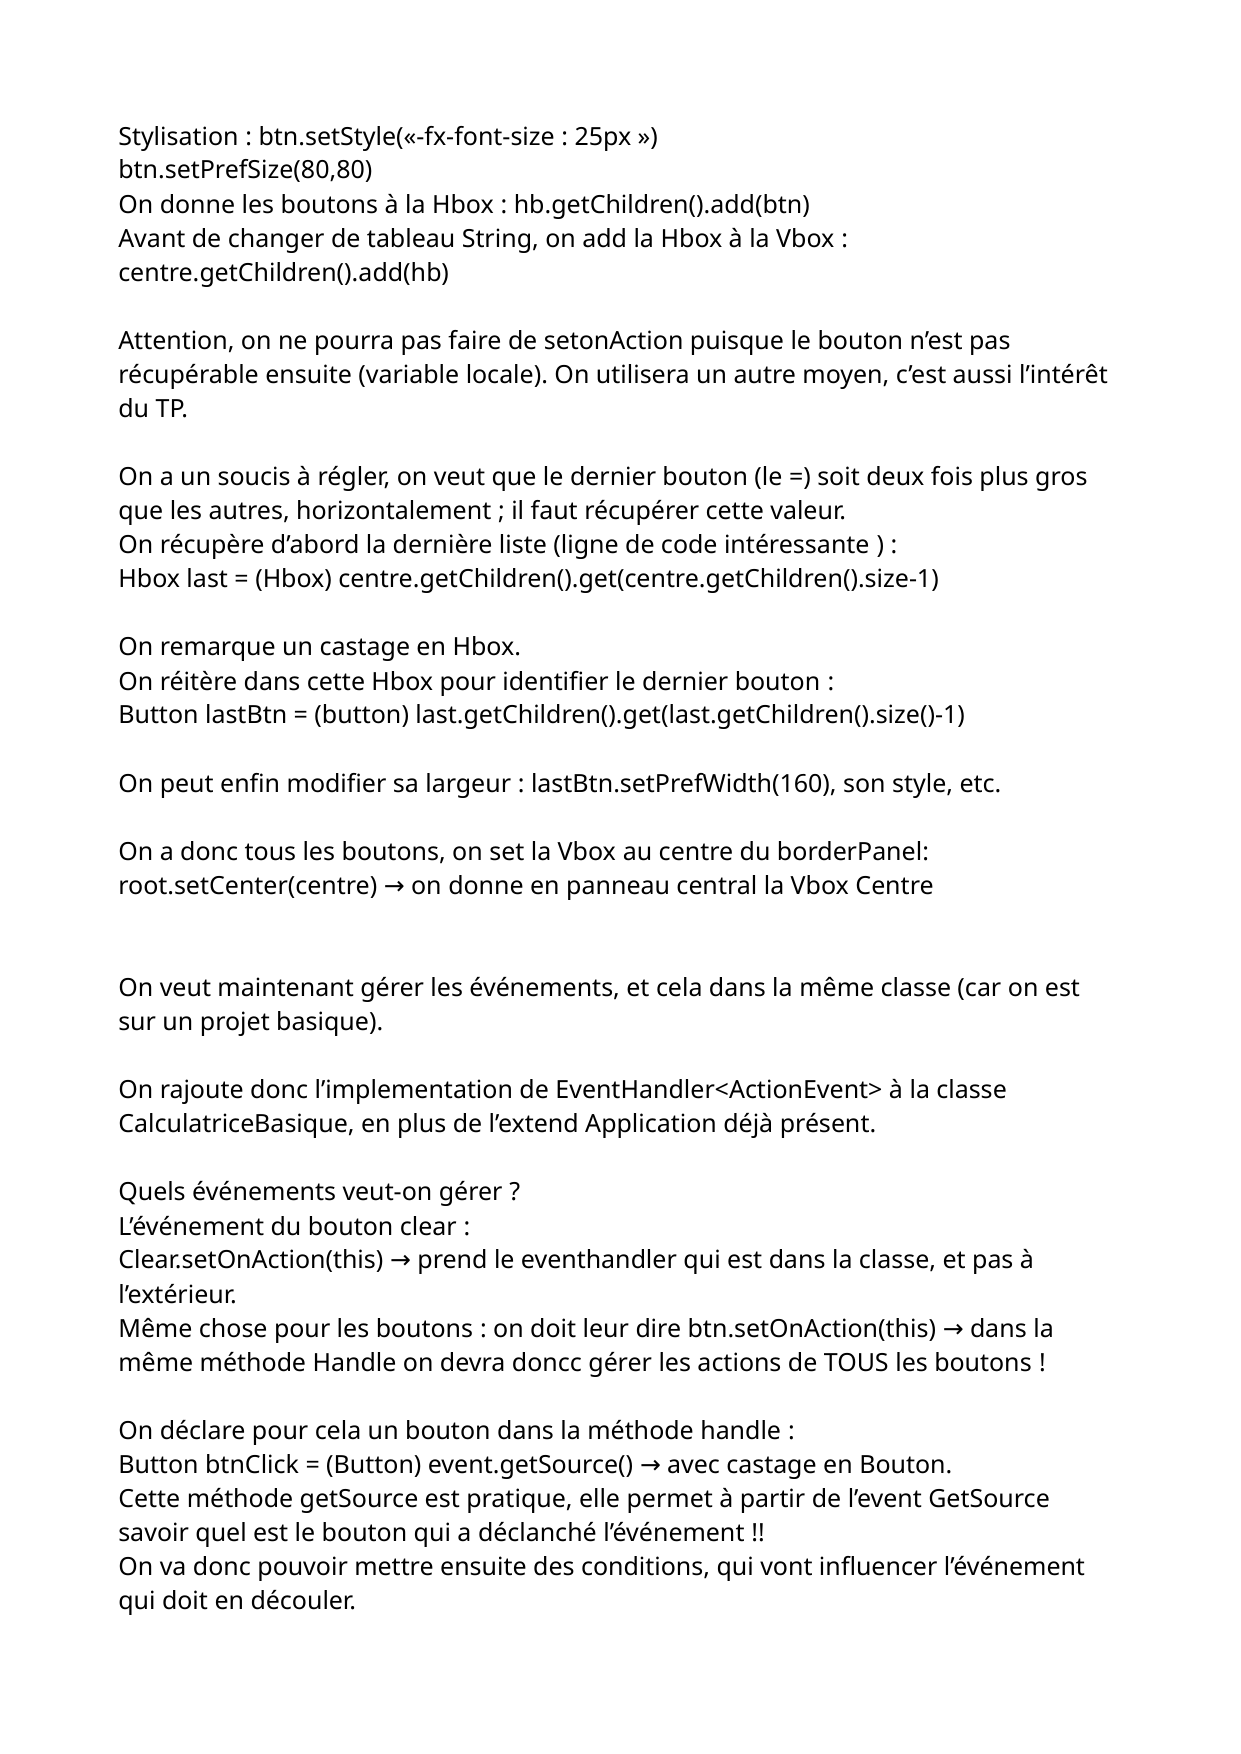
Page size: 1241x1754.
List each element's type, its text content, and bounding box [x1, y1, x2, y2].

text On rajoute donc l’implementation de EventHandler<ActionEvent> à la classe CalculatriceBasique, en plus de l’extend Application déjà présent. [118, 1072, 1122, 1140]
text On va donc pouvoir mettre ensuite des conditions, qui vont influencer l’événement qui doit en découler. [118, 1549, 1122, 1617]
text Stylisation : btn.setStyle(«-fx-font-size : 25px ») btn.setPrefSize(80,80) [118, 118, 1122, 186]
text Quels événements veut-on gérer ? [118, 1174, 1122, 1208]
text On remarque un castage en Hbox. [118, 629, 1122, 663]
text Même chose pour les boutons : on doit leur dire btn.setOnAction(this) → dans la même méthode Handle on devra doncc gérer les actions de TOUS les boutons ! [118, 1310, 1122, 1378]
text root.setCenter(centre) → on donne en panneau central la Vbox Centre [118, 867, 1122, 902]
text On déclare pour cela un bouton dans la méthode handle : Button btnClick = (Button) event.getSource() → avec castage en Bouton. [118, 1412, 1122, 1481]
text Hbox last = (Hbox) centre.getChildren().get(centre.getChildren().size-1) [118, 561, 1122, 595]
text On a donc tous les boutons, on set la Vbox au centre du borderPanel: [118, 833, 1122, 867]
text Button lastBtn = (button) last.getChildren().get(last.getChildren().size()-1) [118, 697, 1122, 731]
text On réitère dans cette Hbox pour identifier le dernier bouton : [118, 663, 1122, 697]
text Attention, on ne pourra pas faire de setonAction puisque le bouton n’est pas récupérable ensuite (variable locale). On utilisera un autre moyen, c’est aussi l’intérêt du TP. [118, 322, 1122, 425]
text On peut enfin modifier sa largeur : lastBtn.setPrefWidth(160), son style, etc. [118, 765, 1122, 799]
text Avant de changer de tableau String, on add la Hbox à la Vbox : centre.getChildren().add(hb) [118, 220, 1122, 288]
text Cette méthode getSource est pratique, elle permet à partir de l’event GetSource savoir quel est le bouton qui a déclanché l’événement !! [118, 1481, 1122, 1549]
text On veut maintenant gérer les événements, et cela dans la même classe (car on est sur un projet basique). [118, 970, 1122, 1038]
text L’événement du bouton clear : Clear.setOnAction(this) → prend le eventhandler qui est dans la classe, et pas à l’extérieur. [118, 1208, 1122, 1310]
text On récupère d’abord la dernière liste (ligne de code intéressante ) : [118, 527, 1122, 561]
text On donne les boutons à la Hbox : hb.getChildren().add(btn) [118, 186, 1122, 220]
text On a un soucis à régler, on veut que le dernier bouton (le =) soit deux fois plus gros que les autres, horizontalement ; il faut récupérer cette valeur. [118, 459, 1122, 527]
